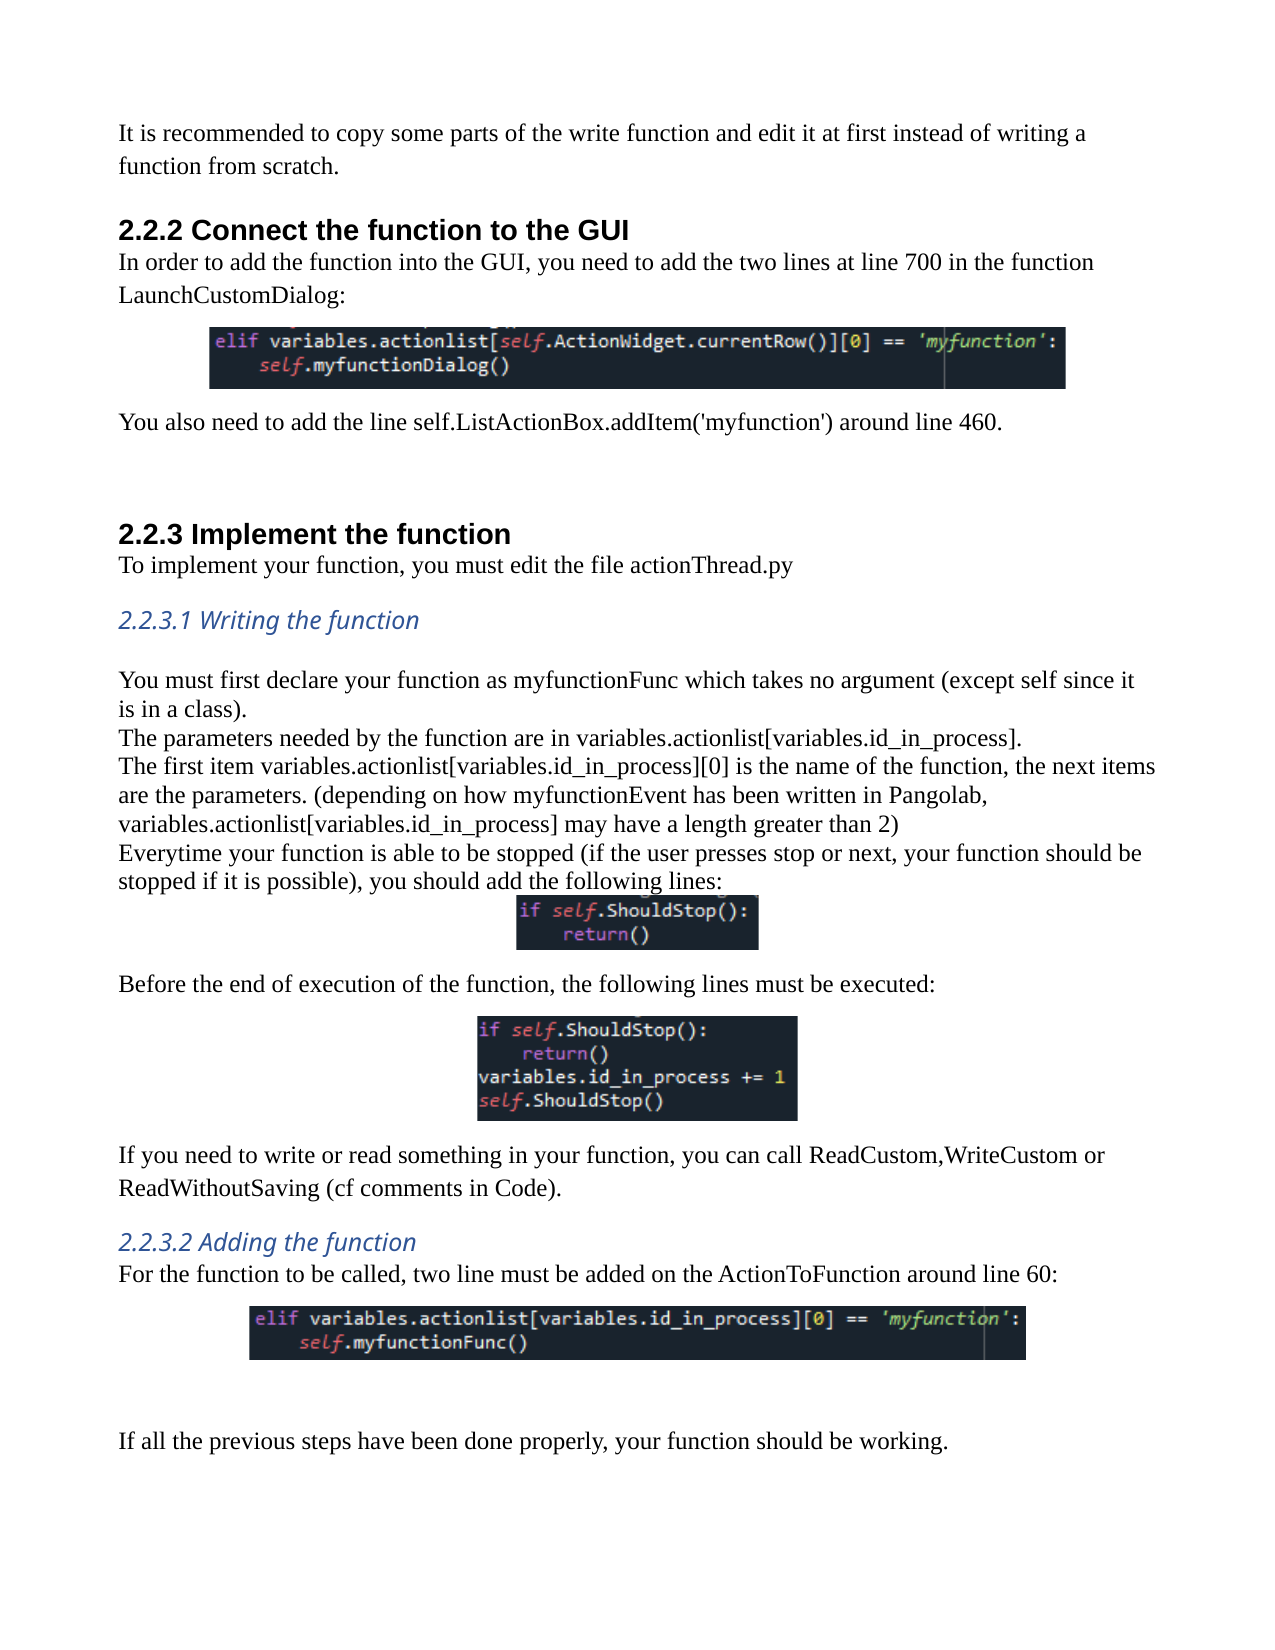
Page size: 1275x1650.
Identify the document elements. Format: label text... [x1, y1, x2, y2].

subtitle 2.2.3.2 Adding the function [118, 1225, 1157, 1259]
text The first item variables.actionlist[variables.id_in_process][0] is the name of the function, the next items are the parameters. (depending on how myfunctionEvent has been written in Pangolab, variables.actionlist[variables.id_in_process] may have a length greater than 2) [118, 751, 1157, 838]
text Before the end of execution of the function, the following lines must be executed: [118, 969, 1157, 997]
text The parameters needed by the function are in variables.actionlist[variables.id_in_process]. [118, 723, 1157, 751]
text In order to add the function into the GUI, you need to add the two lines at line 700 in the function LaunchCustomDialog: [118, 247, 1157, 309]
text If all the previous steps have been done properly, your function should be working. [118, 1426, 1157, 1455]
subtitle 2.2.2 Connect the function to the GUI [118, 213, 1157, 247]
subtitle 2.2.3 Implement the function [118, 517, 1157, 551]
text For the function to be called, two line must be added on the ActionToFunction around line 60: [118, 1259, 1157, 1287]
text To implement your function, you must edit the file actionThread.py [118, 551, 1157, 579]
text If you need to write or read something in your function, you can call ReadCustom,WriteCustom or ReadWithoutSaving (cf comments in Code). [118, 1140, 1157, 1202]
text You must first declare your function as myfunctionFunc which takes no argument (except self since it is in a class). [118, 665, 1157, 723]
text You also need to add the line self.ListActionBox.addItem('myfunction') around line 460. [118, 407, 1157, 436]
subtitle 2.2.3.1 Writing the function [118, 602, 1157, 636]
text Everytime your function is able to be stopped (if the user presses stop or next, your function should be stopped if it is possible), you should add the following lines: [118, 838, 1157, 895]
text It is recommended to copy some parts of the write function and edit it at first instead of writing a function from scratch. [118, 118, 1157, 180]
